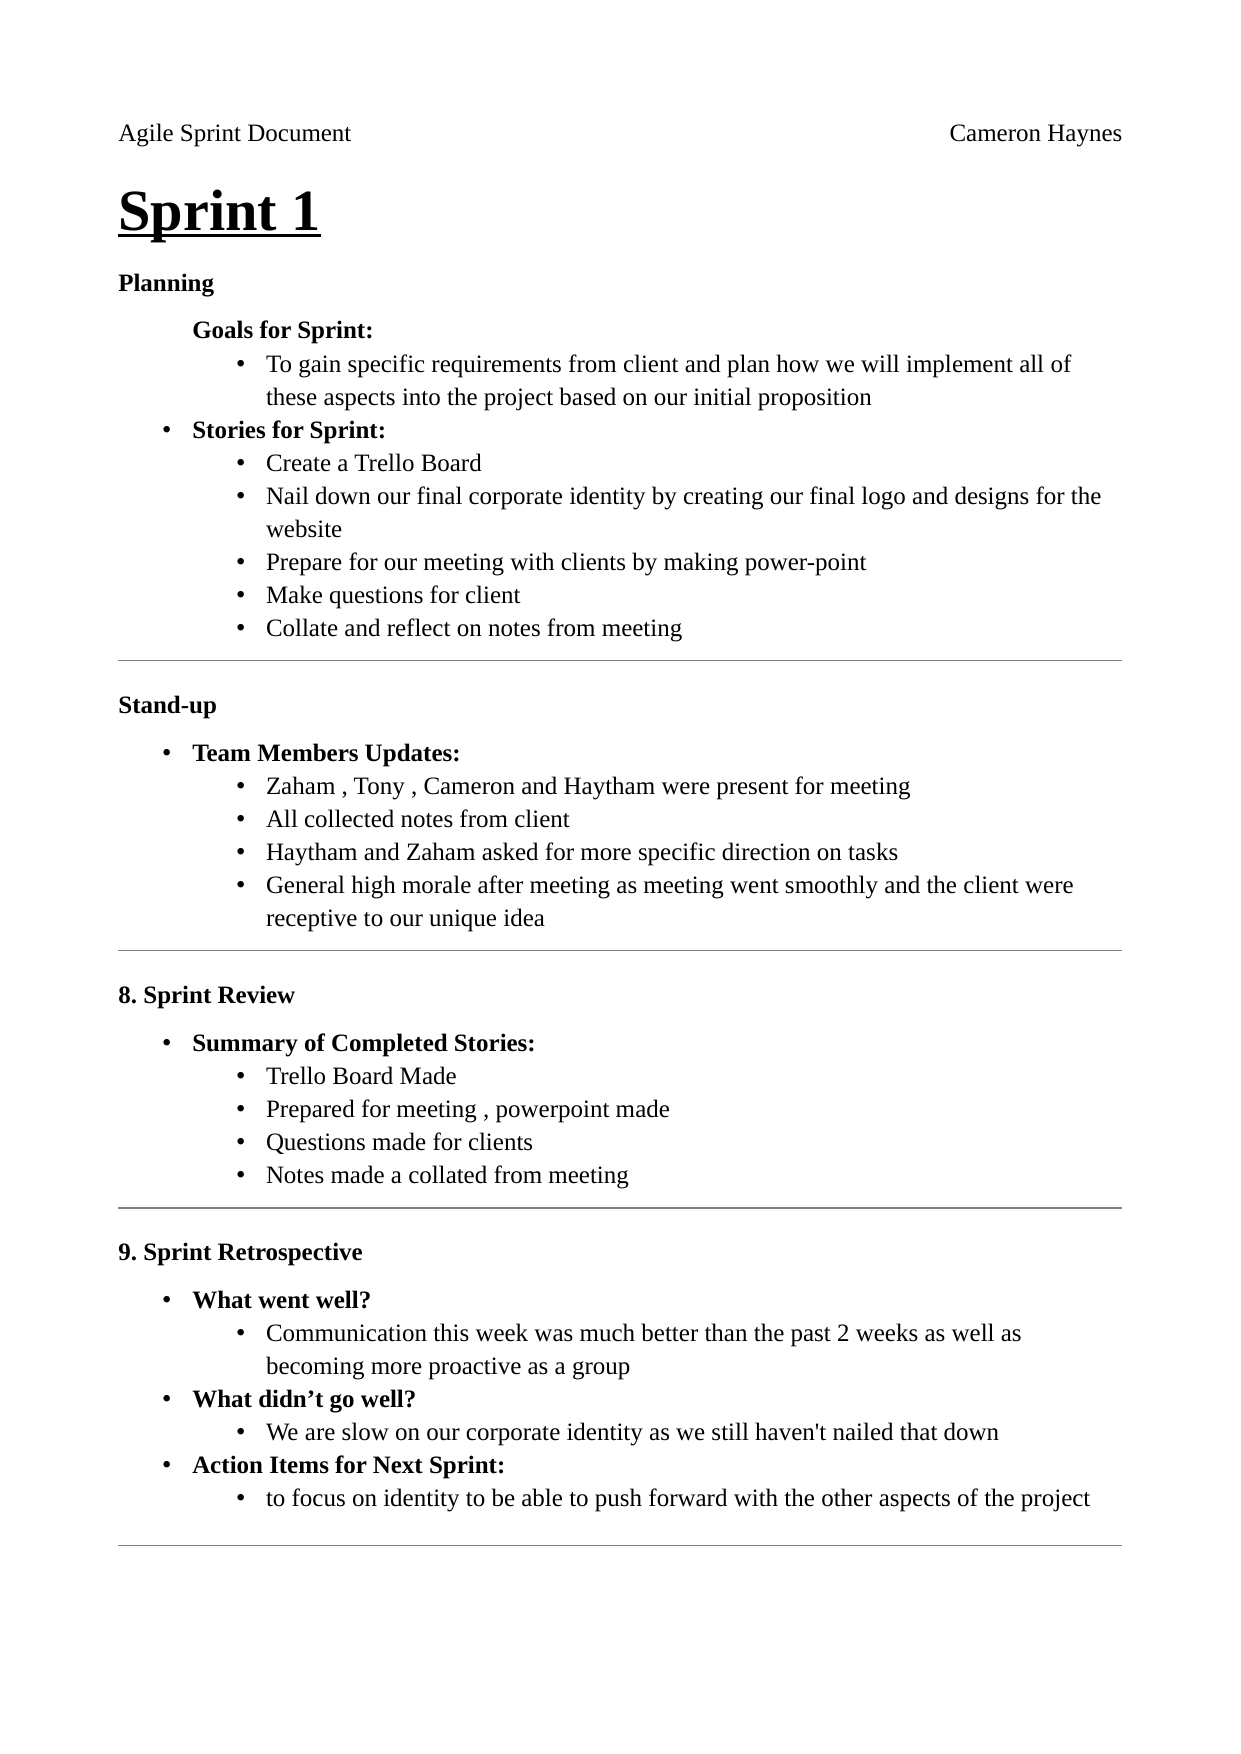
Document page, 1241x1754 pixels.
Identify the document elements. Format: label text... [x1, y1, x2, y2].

list To gain specific requirements from client and plan how we will implement all of these aspects into the project based on our initial proposition [236, 349, 1122, 410]
list What didn’t go well? [162, 1384, 1122, 1412]
text Sprint 1 [118, 176, 1122, 243]
list All collected notes from client [236, 804, 1122, 832]
list Goals for Sprint: [162, 316, 1122, 344]
list Haytham and Zaham asked for more specific direction on tasks [236, 837, 1122, 866]
list to focus on identity to be able to push forward with the other aspects of the project [236, 1483, 1122, 1512]
list Nail down our final corporate identity by creating our final logo and designs for the website [236, 481, 1122, 542]
list Summary of Completed Stories: [162, 1028, 1122, 1056]
list Prepare for our meeting with clients by making power-point [236, 547, 1122, 576]
list What went well? [162, 1285, 1122, 1313]
text Stand-up [118, 690, 1122, 719]
text Planning [118, 268, 1122, 297]
list Zaham , Tony , Cameron and Haytham were present for meeting [236, 771, 1122, 799]
list General high morale after meeting as meeting went smoothly and the client were receptive to our unique idea [236, 870, 1122, 932]
list Notes made a collated from meeting [236, 1160, 1122, 1188]
list Create a Trello Board [236, 448, 1122, 476]
list Action Items for Next Sprint: [162, 1450, 1122, 1478]
list Prepared for meeting , powerpoint made [236, 1094, 1122, 1122]
list Stories for Sprint: [162, 415, 1122, 443]
list Team Members Updates: [162, 738, 1122, 766]
list We are slow on our corporate identity as we still haven't nailed that down [236, 1417, 1122, 1446]
list Communication this week was much better than the past 2 weeks as well as becoming more proactive as a group [236, 1318, 1122, 1379]
list Trello Board Made [236, 1061, 1122, 1089]
list Questions made for clients [236, 1127, 1122, 1156]
list Collate and reflect on notes from meeting [236, 613, 1122, 642]
text 8. Sprint Review [118, 980, 1122, 1009]
text 9. Sprint Retrospective [118, 1237, 1122, 1266]
list Make questions for client [236, 580, 1122, 608]
